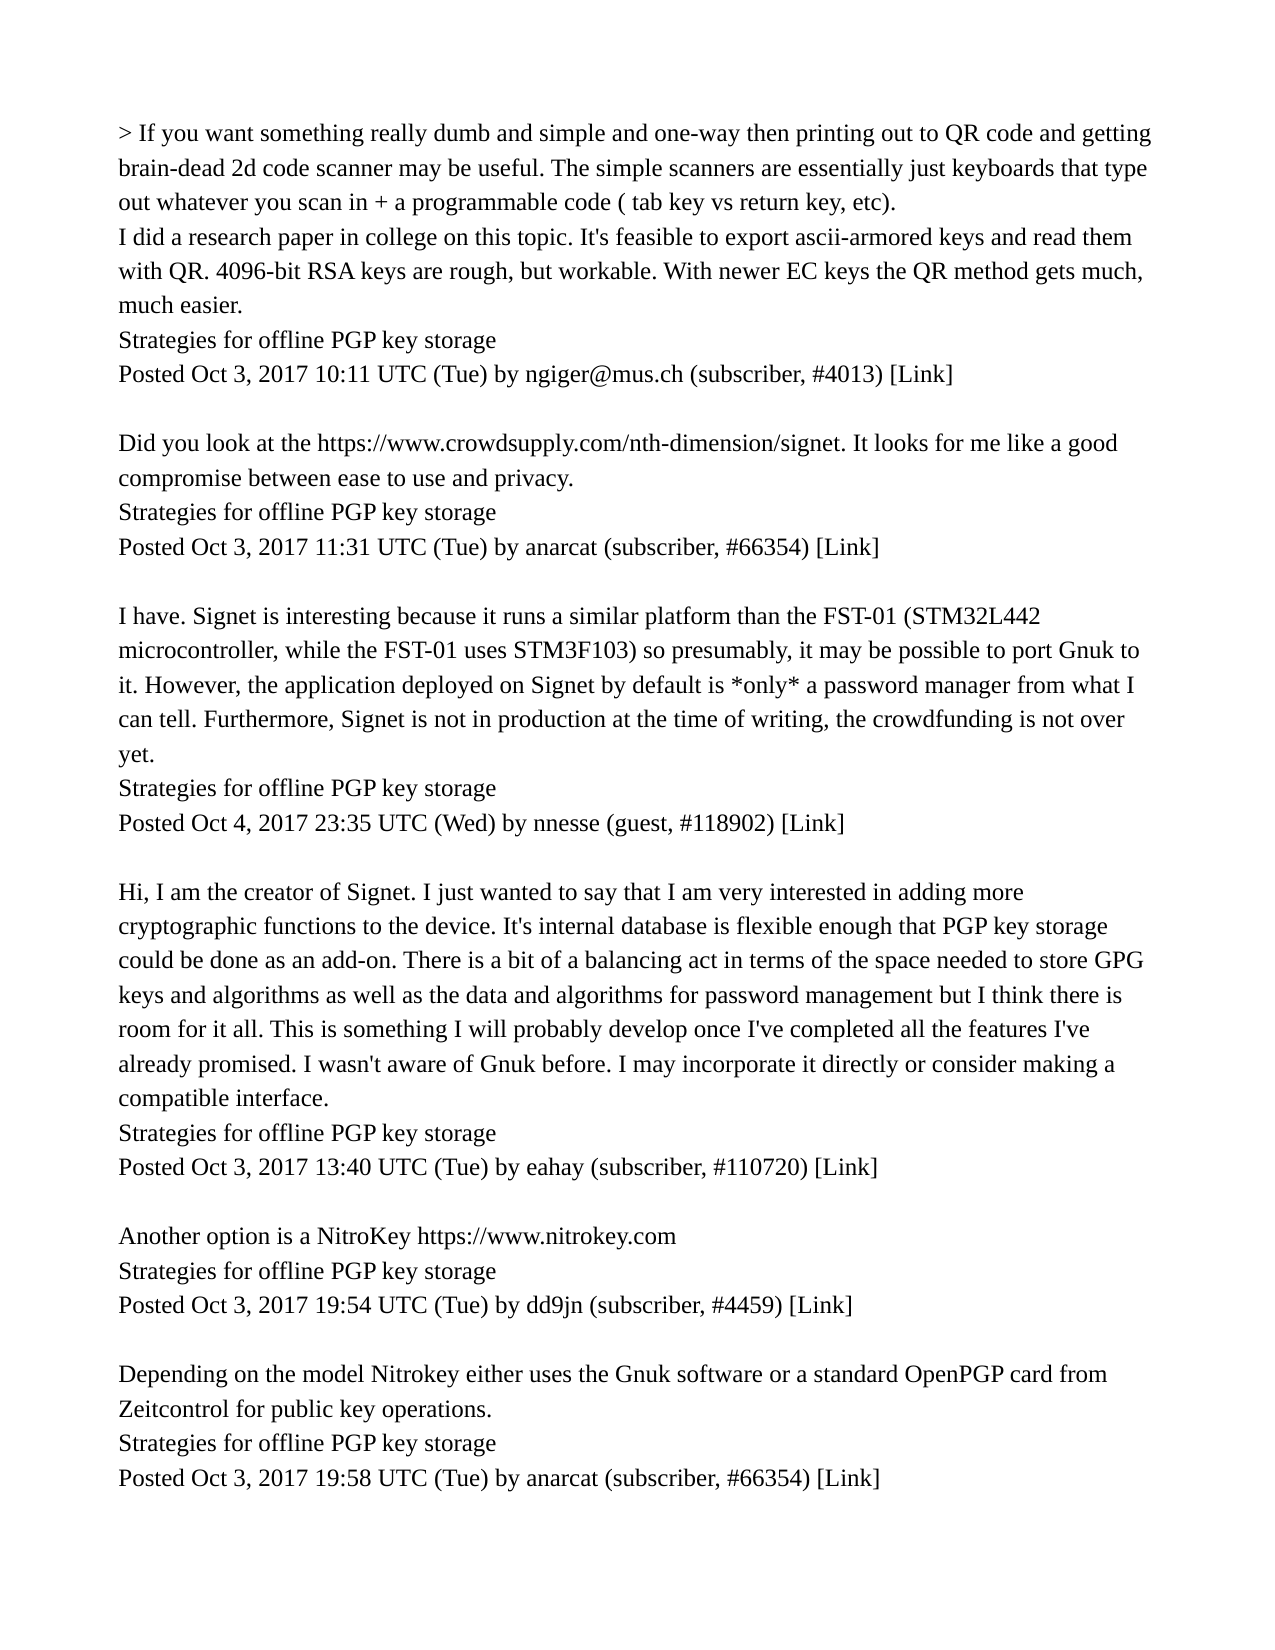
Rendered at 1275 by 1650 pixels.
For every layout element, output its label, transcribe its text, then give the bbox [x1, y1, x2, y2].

text Strategies for offline PGP key storage [118, 1118, 1157, 1147]
text Posted Oct 3, 2017 19:54 UTC (Tue) by dd9jn (subscriber, #4459) [Link] [118, 1290, 1157, 1319]
text I have. Signet is interesting because it runs a similar platform than the FST-01 (STM32L442 microcontroller, while the FST-01 uses STM3F103) so presumably, it may be possible to port Gnuk to it. However, the application deployed on Signet by default is *only* a password manager from what I can tell. Furthermore, Signet is not in production at the time of writing, the crowdfunding is not over yet. [118, 601, 1157, 767]
text Posted Oct 3, 2017 11:31 UTC (Tue) by anarcat (subscriber, #66354) [Link] [118, 532, 1157, 561]
text Strategies for offline PGP key storage [118, 325, 1157, 354]
text Did you look at the https://www.crowdsupply.com/nth-dimension/signet. It looks for me like a good compromise between ease to use and privacy. [118, 428, 1157, 492]
text Posted Oct 3, 2017 13:40 UTC (Tue) by eahay (subscriber, #110720) [Link] [118, 1152, 1157, 1181]
text Posted Oct 3, 2017 10:11 UTC (Tue) by ngiger@mus.ch (subscriber, #4013) [Link] [118, 359, 1157, 388]
text Hi, I am the creator of Signet. I just wanted to say that I am very interested in adding more cryptographic functions to the device. It's internal database is flexible enough that PGP key storage could be done as an add-on. There is a bit of a balancing act in terms of the space needed to store GPG keys and algorithms as well as the data and algorithms for password management but I think there is room for it all. This is something I will probably develop once I've completed all the features I've already promised. I wasn't aware of Gnuk before. I may incorporate it directly or consider making a compatible interface. [118, 877, 1157, 1112]
text Posted Oct 3, 2017 19:58 UTC (Tue) by anarcat (subscriber, #66354) [Link] [118, 1463, 1157, 1492]
text > If you want something really dumb and simple and one-way then printing out to QR code and getting brain-dead 2d code scanner may be useful. The simple scanners are essentially just keyboards that type out whatever you scan in + a programmable code ( tab key vs return key, etc). [118, 118, 1157, 216]
text Posted Oct 4, 2017 23:35 UTC (Wed) by nnesse (guest, #118902) [Link] [118, 808, 1157, 836]
text Strategies for offline PGP key storage [118, 1428, 1157, 1457]
text Depending on the model Nitrokey either uses the Gnuk software or a standard OpenPGP card from Zeitcontrol for public key operations. [118, 1359, 1157, 1423]
text Strategies for offline PGP key storage [118, 497, 1157, 526]
text Strategies for offline PGP key storage [118, 773, 1157, 802]
text Strategies for offline PGP key storage [118, 1256, 1157, 1285]
text I did a research paper in college on this topic. It's feasible to export ascii-armored keys and read them with QR. 4096-bit RSA keys are rough, but workable. With newer EC keys the QR method gets much, much easier. [118, 222, 1157, 319]
text Another option is a NitroKey https://www.nitrokey.com [118, 1221, 1157, 1250]
